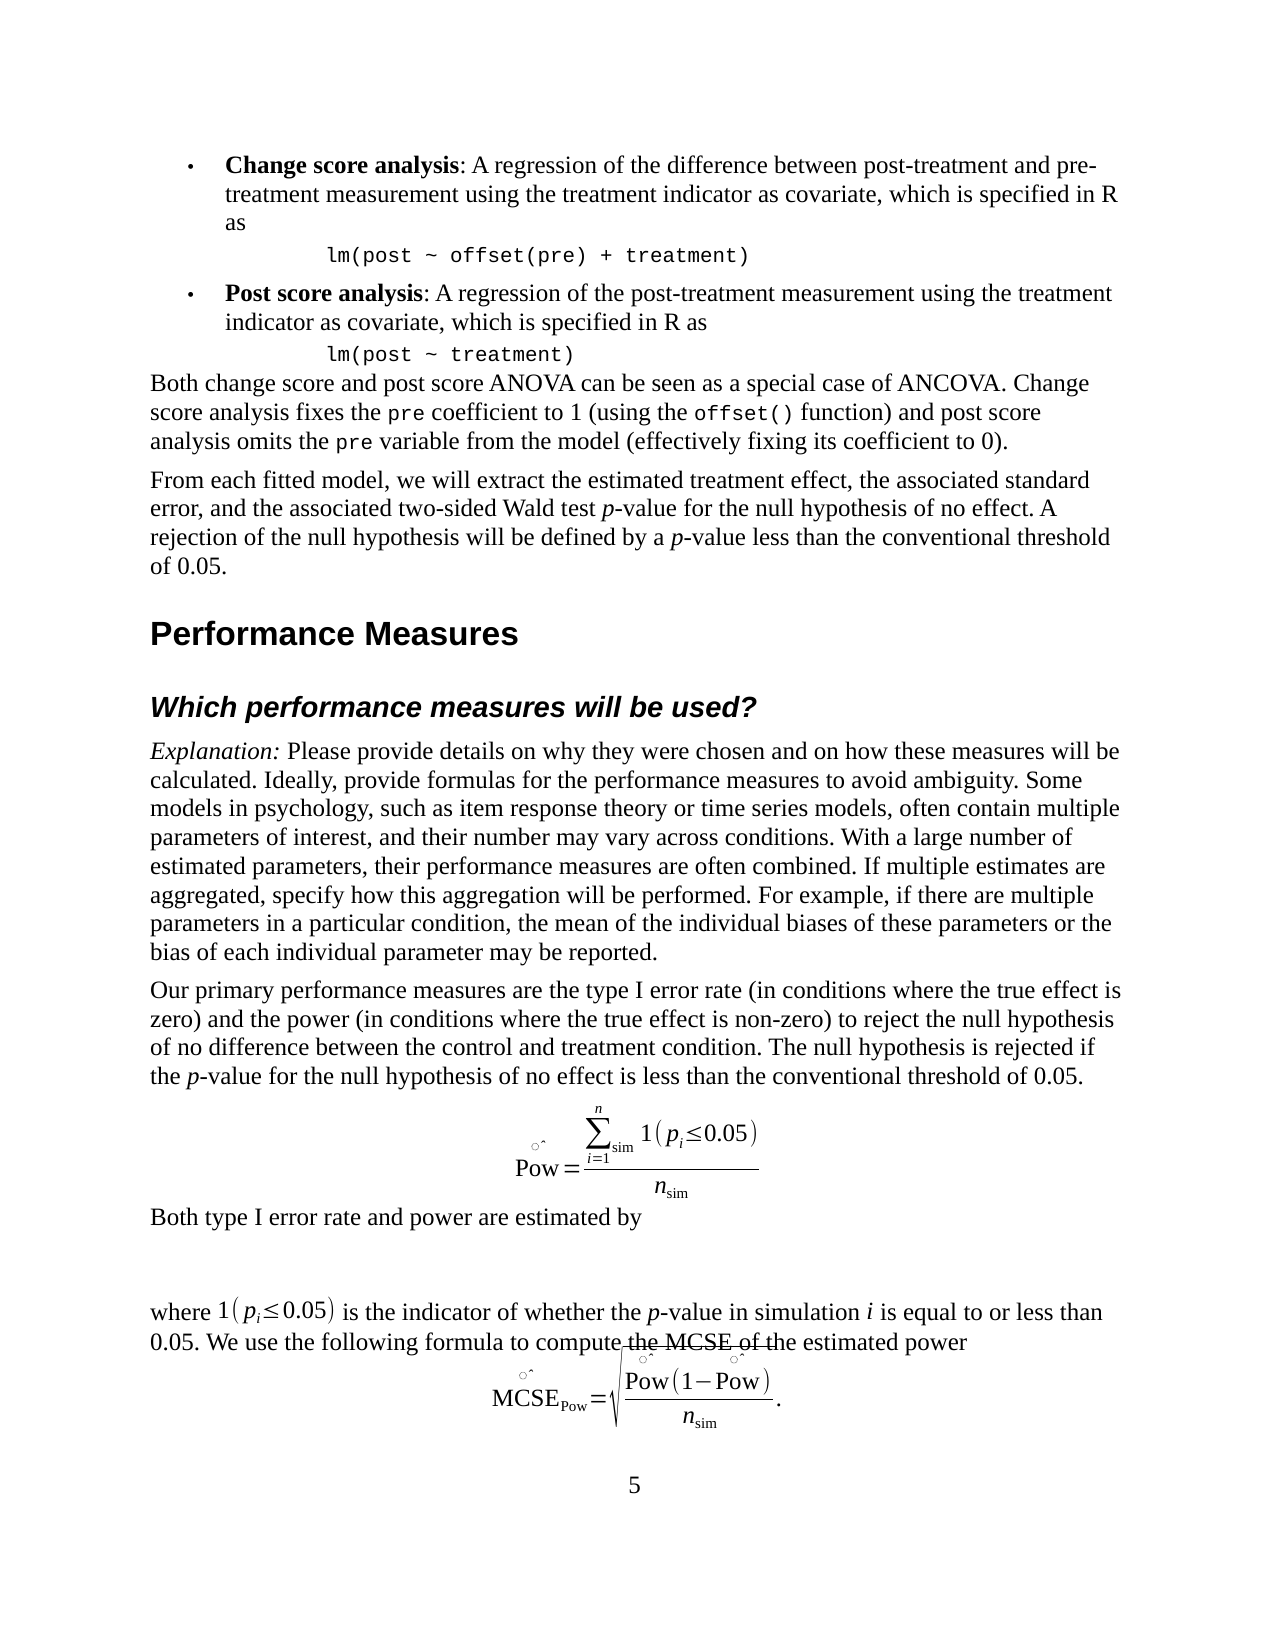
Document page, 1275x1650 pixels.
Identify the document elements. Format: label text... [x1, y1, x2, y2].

subtitle Which performance measures will be used? [150, 690, 1125, 723]
text Both change score and post score ANOVA can be seen as a special case of ANCOVA. Change score analysis fixes the pre coefficient to 1 (using the offset() function) and post score analysis omits the pre variable from the model (effectively fixing its coefficient to 0). [150, 368, 1125, 456]
subtitle Performance Measures [150, 614, 1125, 652]
text Our primary performance measures are the type I error rate (in conditions where the true effect is zero) and the power (in conditions where the true effect is non-zero) to reject the null hypothesis of no difference between the control and treatment condition. The null hypothesis is rejected if the p-value for the null hypothesis of no effect is less than the conventional threshold of 0.05. Both type I error rate and power are estimated by [150, 975, 1125, 1231]
list Post score analysis: A regression of the post-treatment measurement using the treatment indicator as covariate, which is specified in R as [187, 278, 1125, 335]
text Explanation: Please provide details on why they were chosen and on how these measures will be calculated. Ideally, provide formulas for the performance measures to avoid ambiguity. Some models in psychology, such as item response theory or time series models, often contain multiple parameters of interest, and their number may vary across conditions. With a large number of estimated parameters, their performance measures are often combined. If multiple estimates are aggregated, specify how this aggregation will be performed. For example, if there are multiple parameters in a particular condition, the mean of the individual biases of these parameters or the bias of each individual parameter may be reported. [150, 736, 1125, 966]
list Change score analysis: A regression of the difference between post-treatment and pre-treatment measurement using the treatment indicator as covariate, which is specified in R as [187, 150, 1125, 236]
text where is the indicator of whether the p-value in simulation is equal to or less than 0.05. We use the following formula to compute the MCSE of the estimated power [150, 1295, 1125, 1356]
text From each fitted model, we will extract the estimated treatment effect, the associated standard error, and the associated two-sided Wald test p-value for the null hypothesis of no effect. A rejection of the null hypothesis will be defined by a p-value less than the conventional threshold of 0.05. [150, 465, 1125, 580]
list lm(post ~ offset(pre) + treatment) [187, 245, 1125, 269]
list lm(post ~ treatment) [187, 344, 1125, 368]
